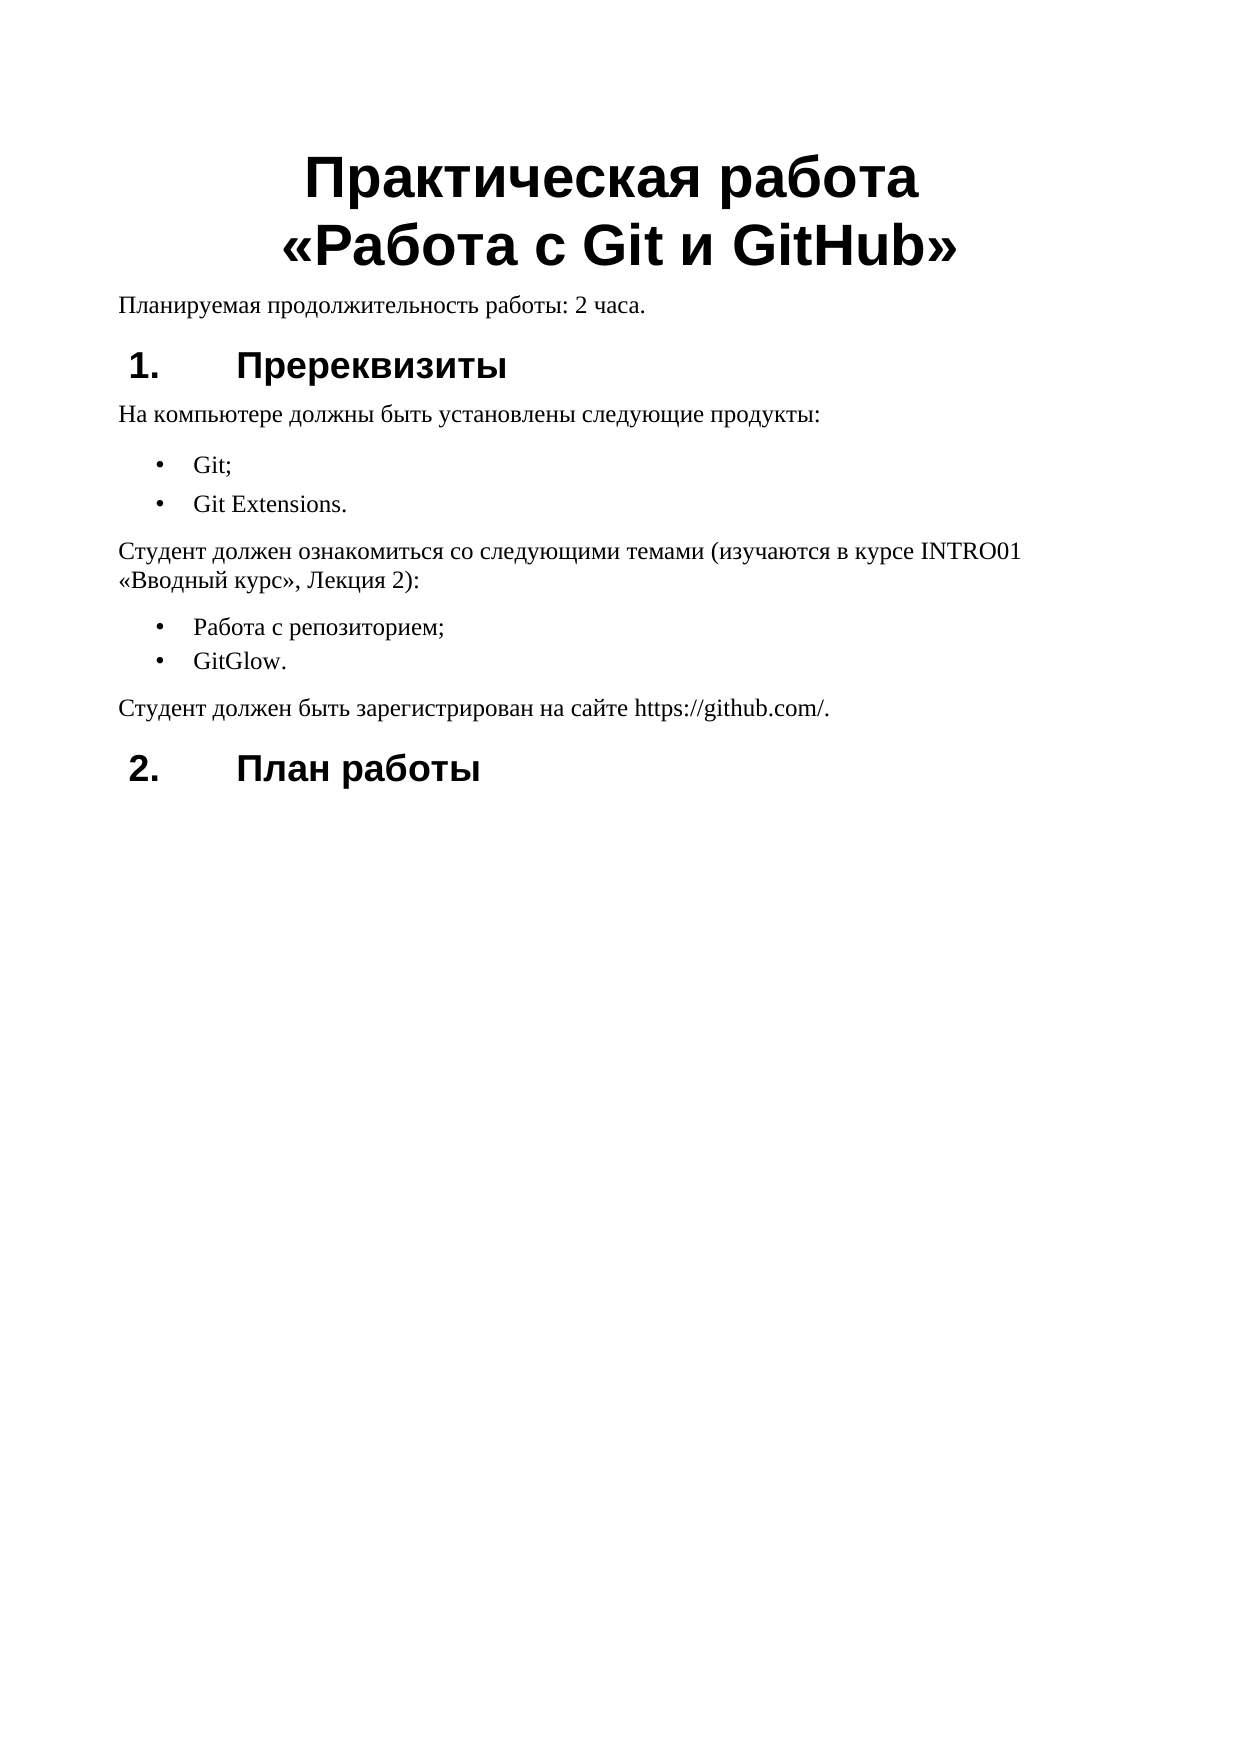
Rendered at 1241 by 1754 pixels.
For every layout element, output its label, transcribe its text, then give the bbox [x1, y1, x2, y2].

list Git Extensions. [156, 489, 1122, 518]
subtitle План работы [118, 747, 1122, 790]
text Студент должен быть зарегистрирован на сайте https://github.com/. [118, 693, 1122, 722]
list Git; [156, 450, 1122, 479]
text На компьютере должны быть установлены следующие продукты: [118, 399, 1122, 428]
text Студент должен ознакомиться со следующими темами (изучаются в курсе INTRO01 «Вводный курс», Лекция 2): [118, 536, 1122, 594]
subtitle Пререквизиты [118, 343, 1122, 387]
title Практическая работа «Работа с Git и GitHub» [118, 143, 1122, 277]
list Работа с репозиторием; [156, 612, 1122, 640]
text Планируемая продолжительность работы: 2 часа. [118, 290, 1122, 318]
list GitGlow. [156, 646, 1122, 675]
